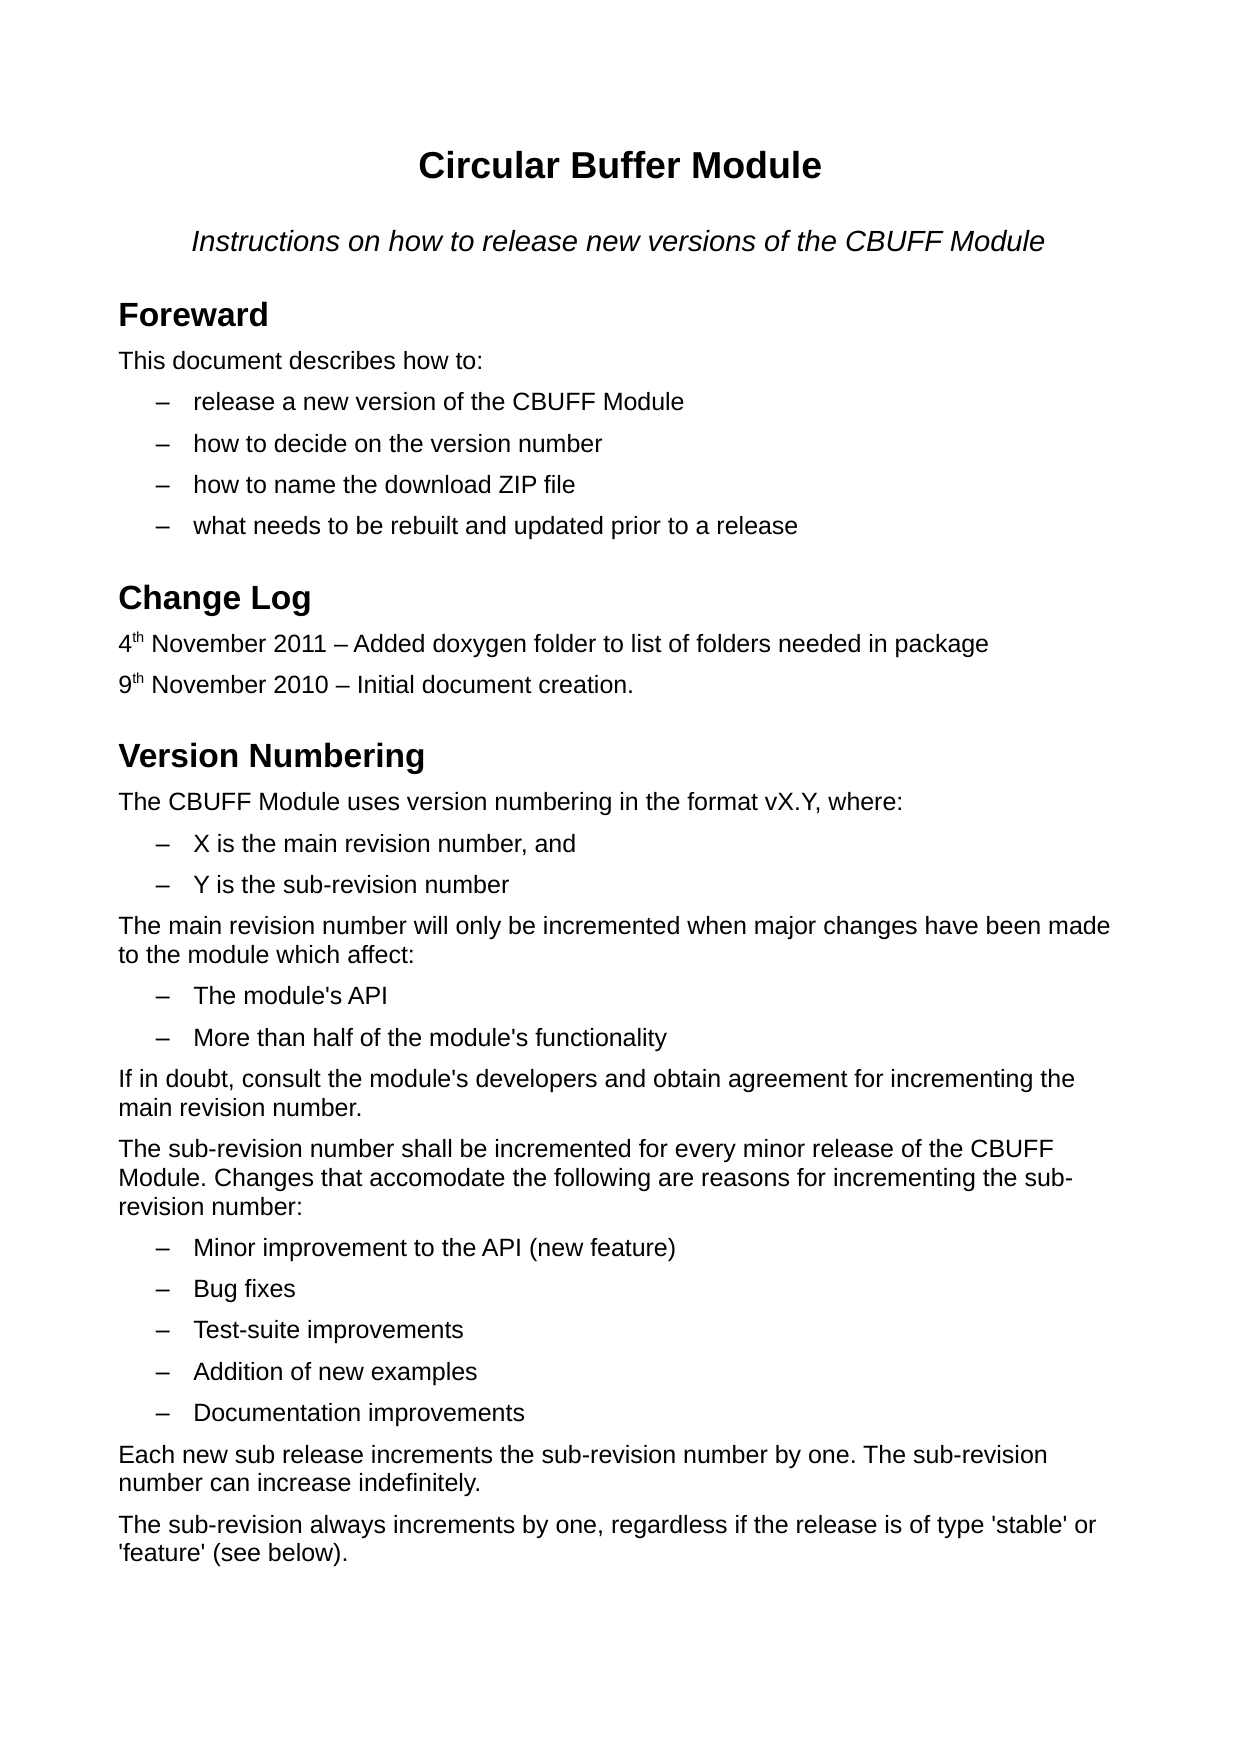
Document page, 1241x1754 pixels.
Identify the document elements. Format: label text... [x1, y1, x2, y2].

list what needs to be rebuilt and updated prior to a release [156, 511, 1122, 540]
subtitle Change Log [118, 578, 1122, 616]
list More than half of the module's functionality [156, 1023, 1122, 1052]
text The sub-revision number shall be incremented for every minor release of the CBUFF Module. Changes that accomodate the following are reasons for incrementing the sub-revision number: [118, 1134, 1122, 1220]
text The sub-revision always increments by one, regardless if the release is of type 'stable' or 'feature' (see below). [118, 1509, 1122, 1567]
list Minor improvement to the API (new feature) [156, 1233, 1122, 1262]
list how to decide on the version number [156, 428, 1122, 457]
list Test-suite improvements [156, 1316, 1122, 1344]
text 9th November 2010 – Initial document creation. [118, 670, 1122, 699]
text 4th November 2011 – Added doxygen folder to list of folders needed in package [118, 629, 1122, 657]
list release a new version of the CBUFF Module [156, 387, 1122, 416]
subtitle Instructions on how to release new versions of the CBUFF Module [118, 224, 1122, 257]
text The CBUFF Module uses version numbering in the format vX.Y, where: [118, 787, 1122, 816]
list Y is the sub-revision number [156, 870, 1122, 899]
list Bug fixes [156, 1274, 1122, 1303]
list how to name the download ZIP file [156, 470, 1122, 499]
text This document describes how to: [118, 346, 1122, 375]
text If in doubt, consult the module's developers and obtain agreement for incrementing the main revision number. [118, 1064, 1122, 1122]
text The main revision number will only be incremented when major changes have been made to the module which affect: [118, 911, 1122, 969]
text Each new sub release increments the sub-revision number by one. The sub-revision number can increase indefinitely. [118, 1439, 1122, 1497]
list Documentation improvements [156, 1398, 1122, 1427]
subtitle Foreward [118, 295, 1122, 333]
list Addition of new examples [156, 1357, 1122, 1386]
list The module's API [156, 981, 1122, 1010]
list X is the main revision number, and [156, 829, 1122, 857]
title Circular Buffer Module [118, 143, 1122, 186]
subtitle Version Numbering [118, 736, 1122, 775]
